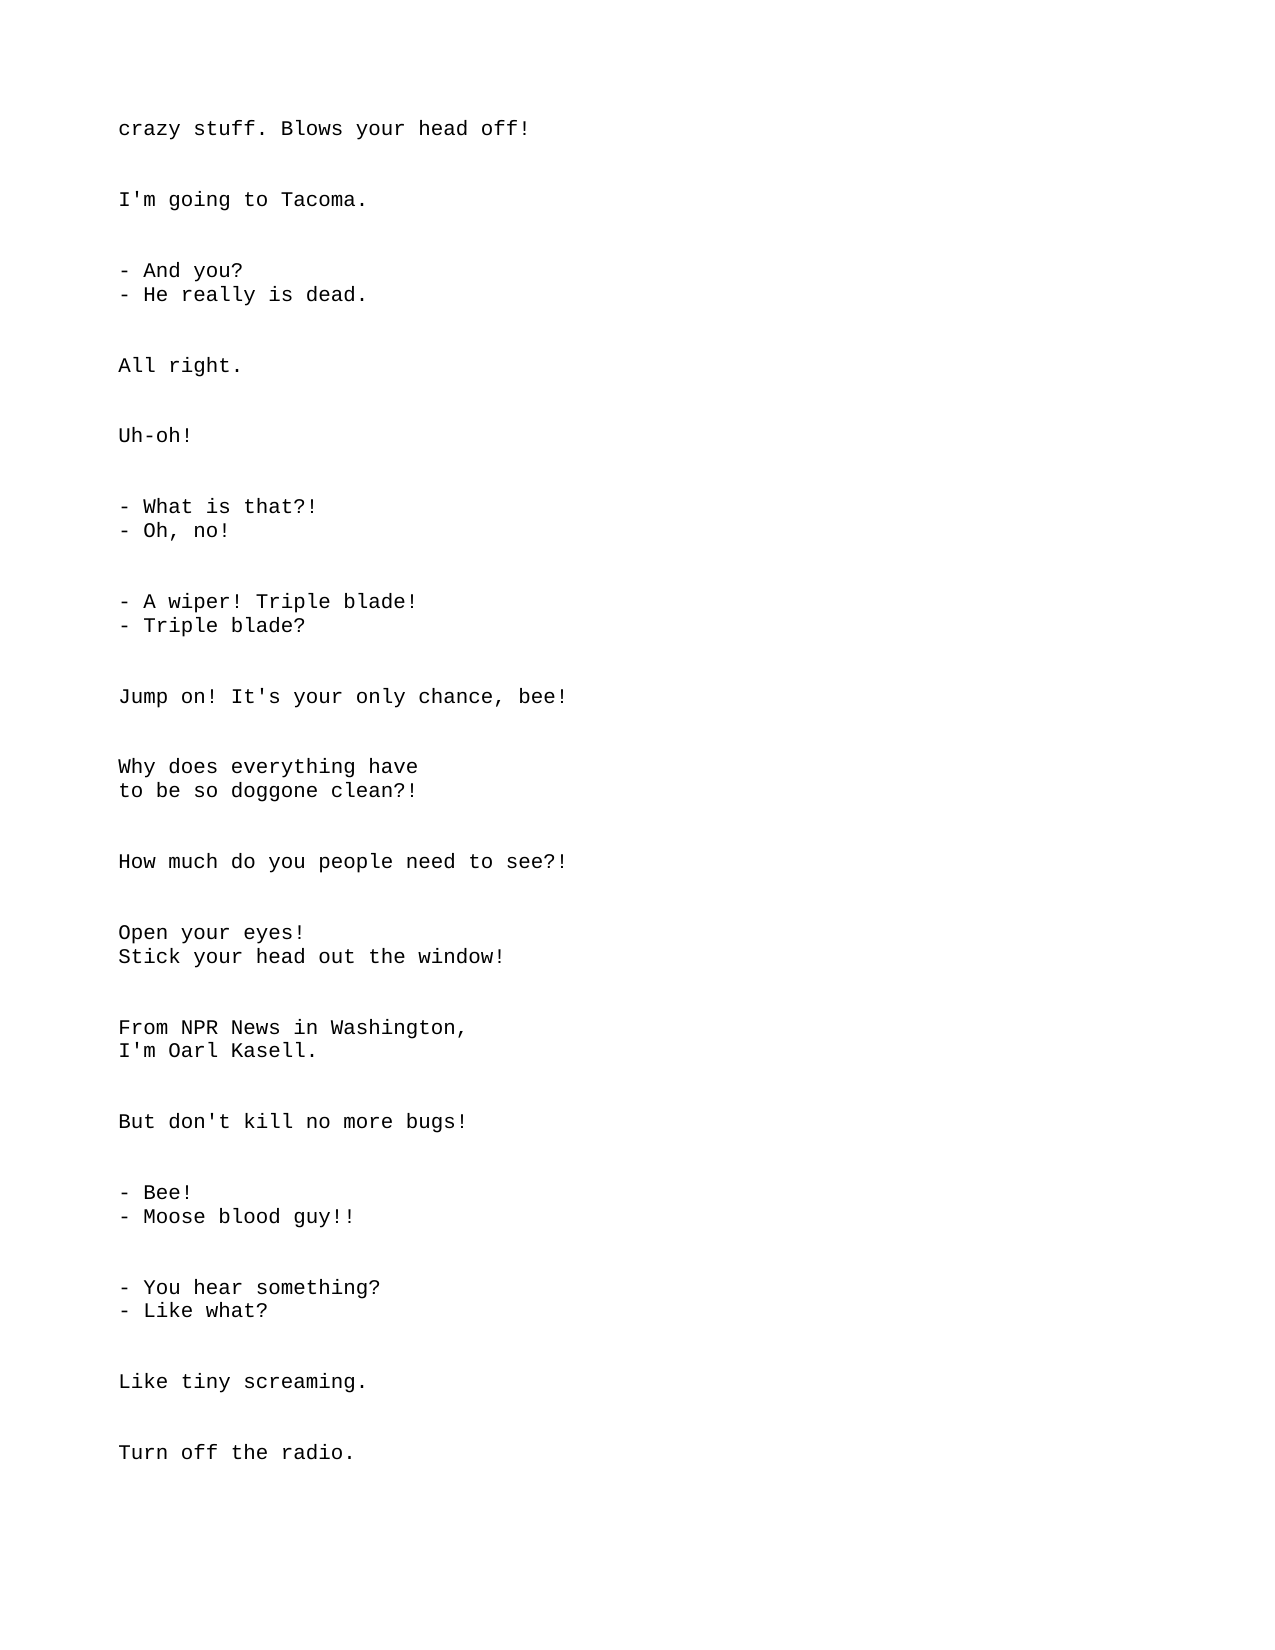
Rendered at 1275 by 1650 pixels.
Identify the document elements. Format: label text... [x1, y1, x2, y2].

text - What is that?! [118, 496, 1157, 520]
text Why does everything have [118, 757, 1157, 780]
text - Moose blood guy!! [118, 1206, 1157, 1229]
text Open your eyes! [118, 922, 1157, 946]
text Turn off the radio. [118, 1442, 1157, 1466]
text I'm going to Tacoma. [118, 189, 1157, 213]
text Like tiny screaming. [118, 1371, 1157, 1395]
text I'm Oarl Kasell. [118, 1040, 1157, 1064]
text - Like what? [118, 1300, 1157, 1324]
text But don't kill no more bugs! [118, 1111, 1157, 1135]
text crazy stuff. Blows your head off! [118, 118, 1157, 142]
text All right. [118, 354, 1157, 378]
text Jump on! It's your only chance, bee! [118, 686, 1157, 709]
text to be so doggone clean?! [118, 780, 1157, 804]
text How much do you people need to see?! [118, 851, 1157, 875]
text - He really is dead. [118, 284, 1157, 307]
text - Oh, no! [118, 520, 1157, 544]
text - Triple blade? [118, 615, 1157, 638]
text - Bee! [118, 1182, 1157, 1206]
text - You hear something? [118, 1277, 1157, 1300]
text From NPR News in Washington, [118, 1017, 1157, 1040]
text - And you? [118, 260, 1157, 284]
text Stick your head out the window! [118, 946, 1157, 969]
text Uh-oh! [118, 426, 1157, 449]
text - A wiper! Triple blade! [118, 591, 1157, 615]
